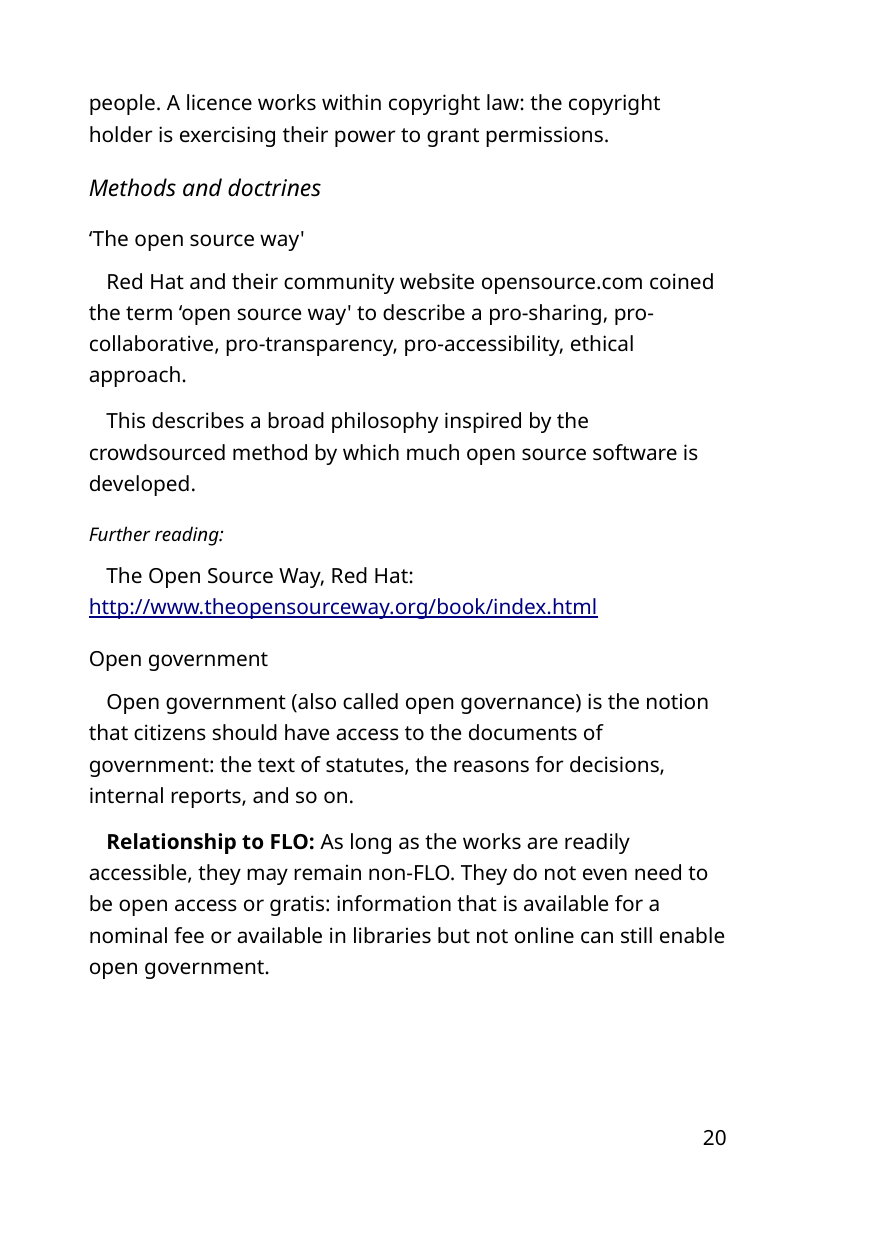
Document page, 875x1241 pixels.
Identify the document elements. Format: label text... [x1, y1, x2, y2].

text Red Hat and their community website opensource.com coined the term ‘open source way' to describe a pro-sharing, pro-collaborative, pro-transparency, pro-accessibility, ethical approach. [88, 267, 726, 389]
text people. A licence works within copyright law: the copyright holder is exercising their power to grant permissions. [88, 88, 726, 148]
subtitle ‘The open source way' [88, 224, 726, 252]
subtitle Open government [88, 644, 726, 673]
text Relationship to FLO: As long as the works are readily accessible, they may remain non-FLO. They do not even need to be open access or gratis: information that is available for a nominal fee or available in libraries but not online can still enable open government. [88, 827, 726, 980]
text Open government (also called open governance) is the notion that citizens should have access to the documents of government: the text of statutes, the reasons for decisions, internal reports, and so on. [88, 687, 726, 809]
text The Open Source Way, Red Hat: http://www.theopensourceway.org/book/index.html [88, 561, 726, 621]
subtitle Further reading: [88, 521, 726, 547]
text This describes a broad philosophy inspired by the crowdsourced method by which much open source software is developed. [88, 407, 726, 498]
subtitle Methods and doctrines [88, 172, 726, 203]
